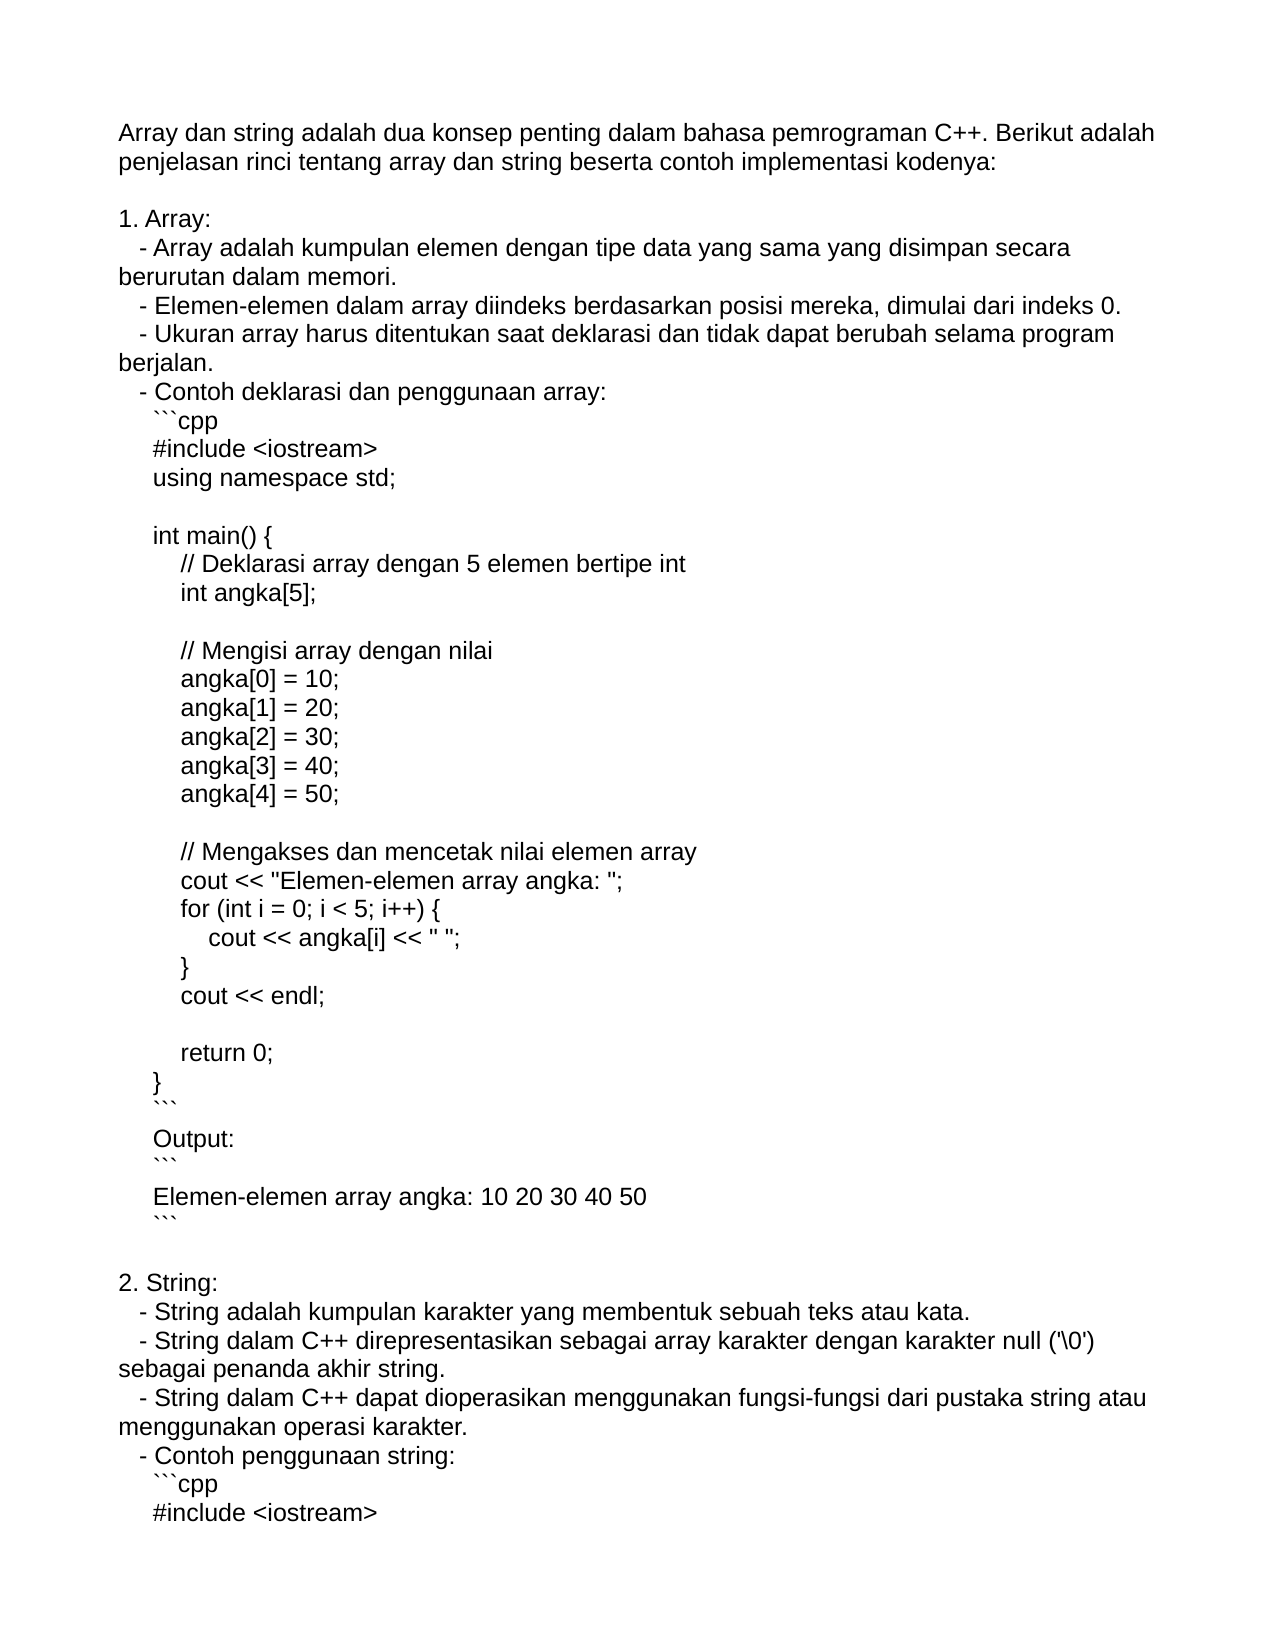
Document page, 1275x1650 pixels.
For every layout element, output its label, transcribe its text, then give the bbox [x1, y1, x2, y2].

text // Mengakses dan mencetak nilai elemen array [118, 837, 1157, 866]
text ```cpp [118, 1469, 1157, 1498]
text // Mengisi array dengan nilai [118, 636, 1157, 664]
text - String adalah kumpulan karakter yang membentuk sebuah teks atau kata. [118, 1297, 1157, 1326]
text } [118, 1067, 1157, 1096]
text - String dalam C++ direpresentasikan sebagai array karakter dengan karakter null ('\0') sebagai penanda akhir string. [118, 1326, 1157, 1383]
text - Ukuran array harus ditentukan saat deklarasi dan tidak dapat berubah selama program berjalan. [118, 319, 1157, 377]
text cout << endl; [118, 981, 1157, 1009]
text for (int i = 0; i < 5; i++) { [118, 894, 1157, 923]
text int angka[5]; [118, 578, 1157, 607]
text ``` [118, 1153, 1157, 1182]
text cout << angka[i] << " "; [118, 923, 1157, 952]
text #include <iostream> [118, 434, 1157, 463]
text #include <iostream> [118, 1498, 1157, 1527]
text angka[2] = 30; [118, 722, 1157, 751]
text angka[3] = 40; [118, 751, 1157, 779]
text } [118, 952, 1157, 981]
text - Array adalah kumpulan elemen dengan tipe data yang sama yang disimpan secara berurutan dalam memori. [118, 233, 1157, 291]
text 1. Array: [118, 204, 1157, 233]
text Array dan string adalah dua konsep penting dalam bahasa pemrograman C++. Berikut adalah penjelasan rinci tentang array dan string beserta contoh implementasi kodenya: [118, 118, 1157, 176]
text cout << "Elemen-elemen array angka: "; [118, 866, 1157, 894]
text angka[0] = 10; [118, 664, 1157, 693]
text ```cpp [118, 406, 1157, 434]
text ``` [118, 1211, 1157, 1239]
text - Contoh penggunaan string: [118, 1441, 1157, 1469]
text angka[4] = 50; [118, 779, 1157, 808]
text // Deklarasi array dengan 5 elemen bertipe int [118, 549, 1157, 578]
text ``` [118, 1096, 1157, 1124]
text return 0; [118, 1038, 1157, 1067]
text 2. String: [118, 1268, 1157, 1297]
text - Contoh deklarasi dan penggunaan array: [118, 377, 1157, 406]
text angka[1] = 20; [118, 693, 1157, 722]
text Elemen-elemen array angka: 10 20 30 40 50 [118, 1182, 1157, 1211]
text - Elemen-elemen dalam array diindeks berdasarkan posisi mereka, dimulai dari indeks 0. [118, 291, 1157, 319]
text Output: [118, 1124, 1157, 1153]
text - String dalam C++ dapat dioperasikan menggunakan fungsi-fungsi dari pustaka string atau menggunakan operasi karakter. [118, 1383, 1157, 1441]
text using namespace std; [118, 463, 1157, 492]
text int main() { [118, 521, 1157, 549]
